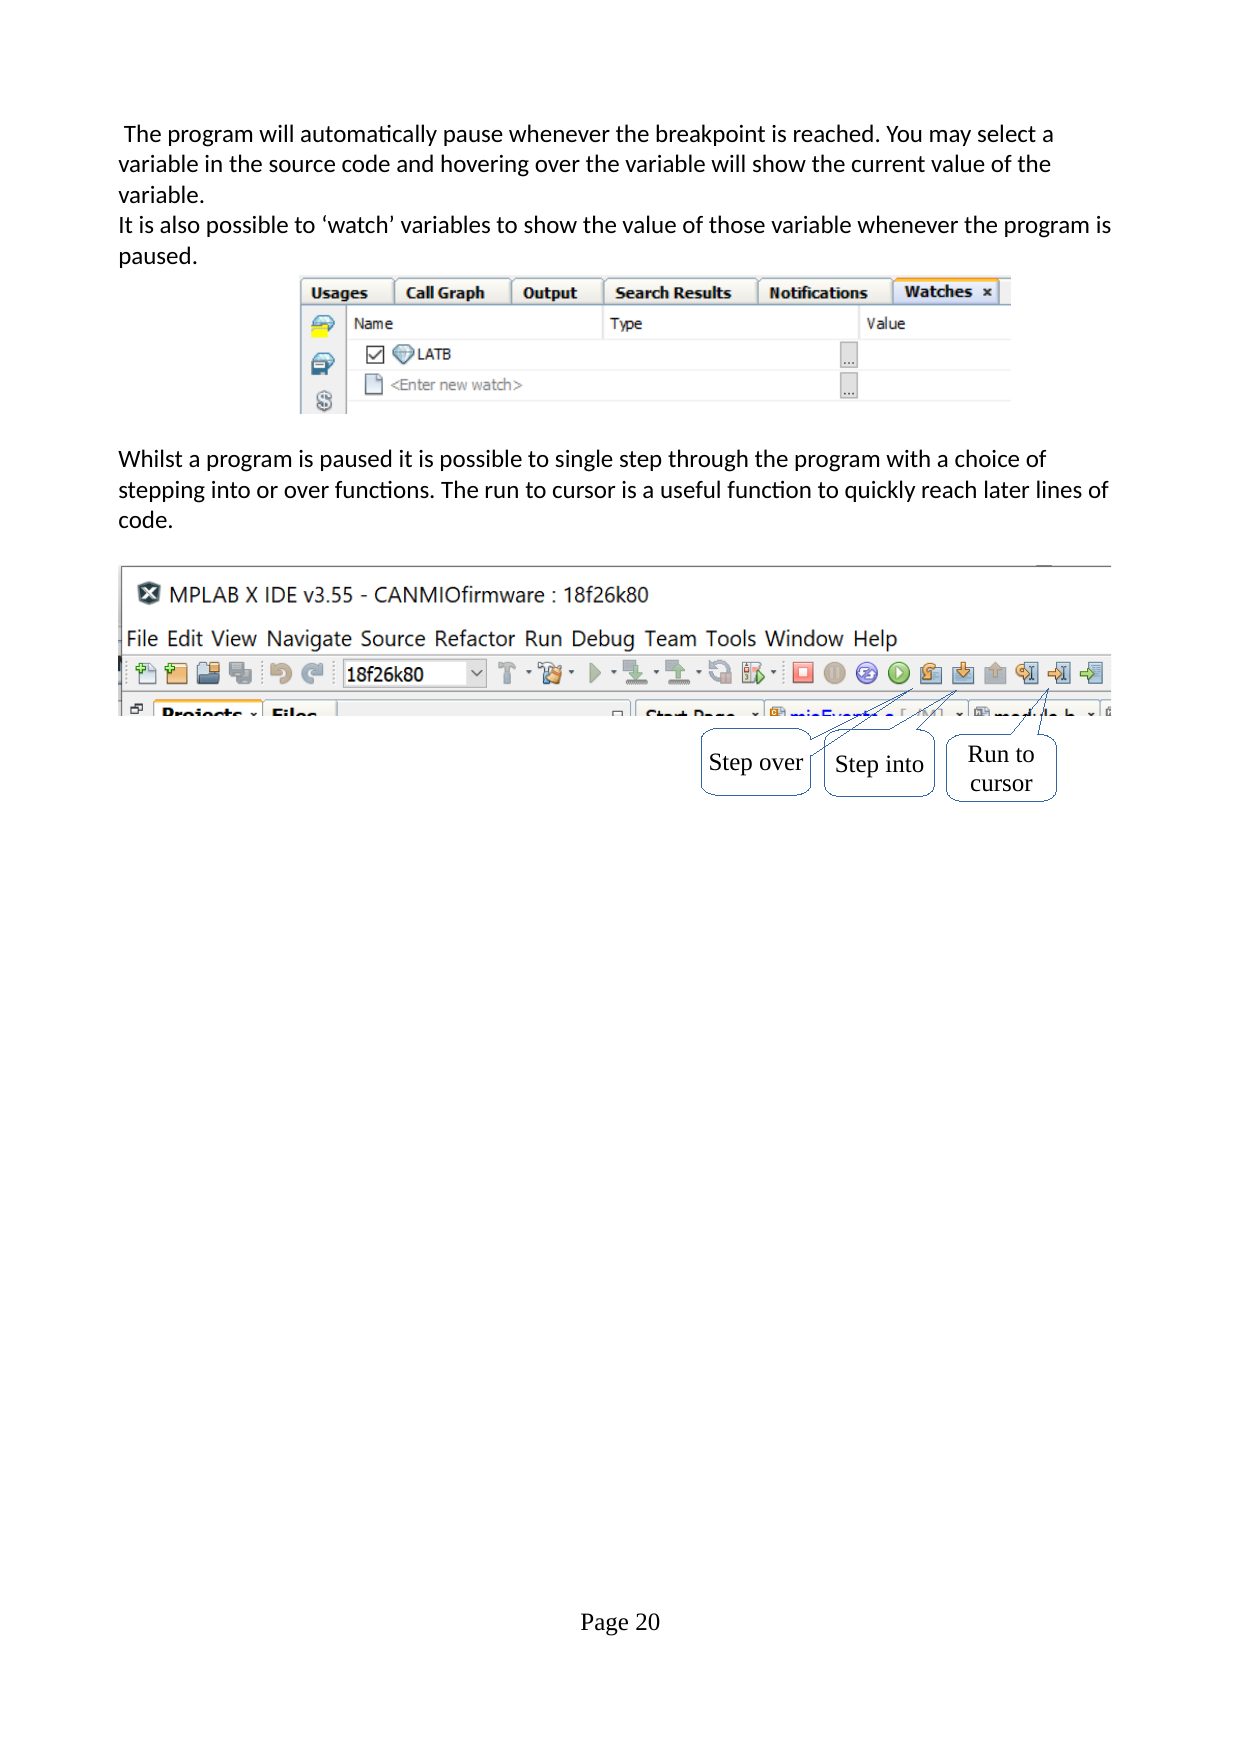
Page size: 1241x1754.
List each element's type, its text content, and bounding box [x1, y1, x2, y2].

text Whilst a program is paused it is possible to single step through the program with a choice of stepping into or over functions. The run to cursor is a useful function to quickly reach later lines of code. [118, 444, 1122, 535]
picture [299, 275, 1011, 414]
picture [118, 565, 1112, 716]
text The program will automatically pause whenever the breakpoint is reached. You may select a variable in the source code and hovering over the variable will show the current value of the variable. [118, 118, 1122, 210]
text It is also possible to ‘watch’ variables to show the value of those variable whenever the program is paused. [118, 210, 1122, 271]
